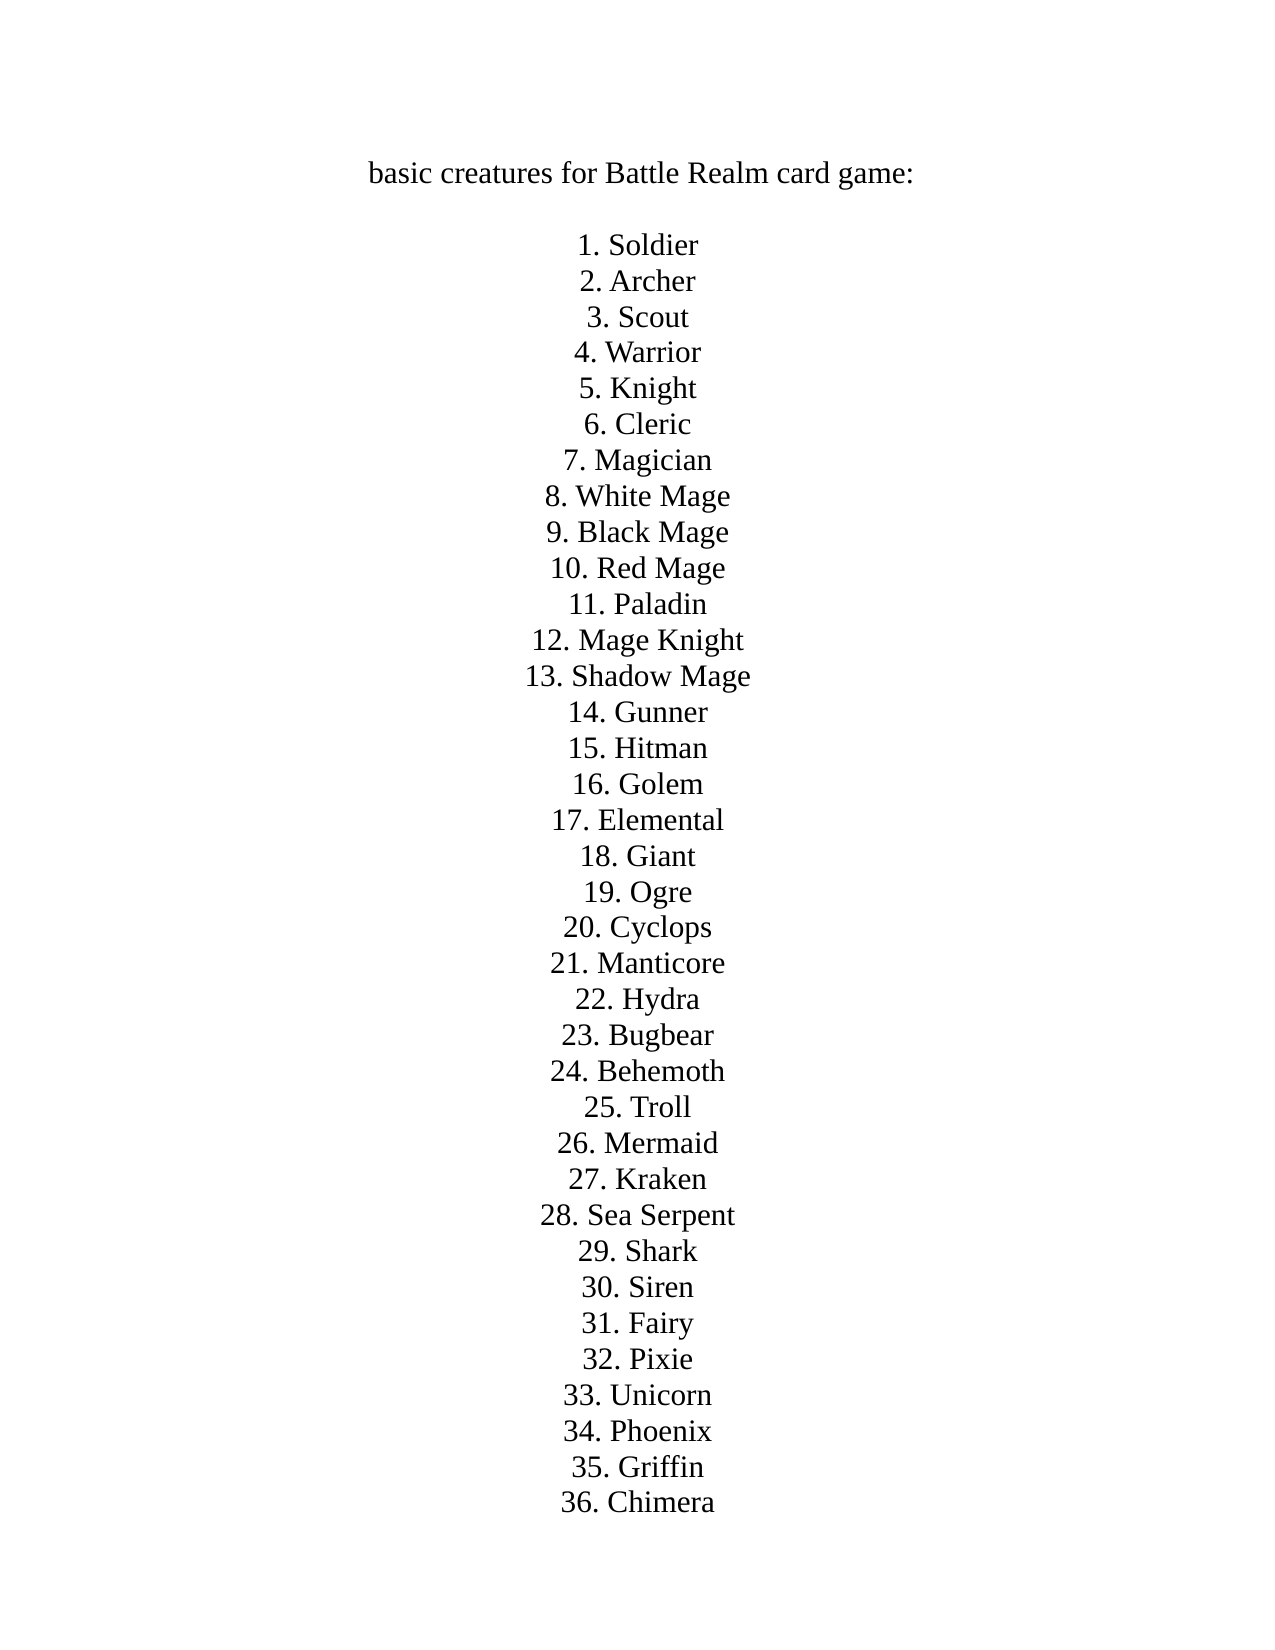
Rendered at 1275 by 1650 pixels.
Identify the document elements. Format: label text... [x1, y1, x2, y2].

text basic creatures for Battle Realm card game: 1. Soldier 2. Archer 3. Scout 4. Warrior 5. Knight 6. Cleric 7. Magician 8. White Mage 9. Black Mage 10. Red Mage 11. Paladin 12. Mage Knight 13. Shadow Mage 14. Gunner 15. Hitman 16. Golem 17. Elemental 18. Giant 19. Ogre 20. Cyclops 21. Manticore 22. Hydra 23. Bugbear 24. Behemoth 25. Troll 26. Mermaid 27. Kraken 28. Sea Serpent 29. Shark 30. Siren 31. Fairy 32. Pixie 33. Unicorn 34. Phoenix 35. Griffin 36. Chimera [118, 154, 1157, 1520]
